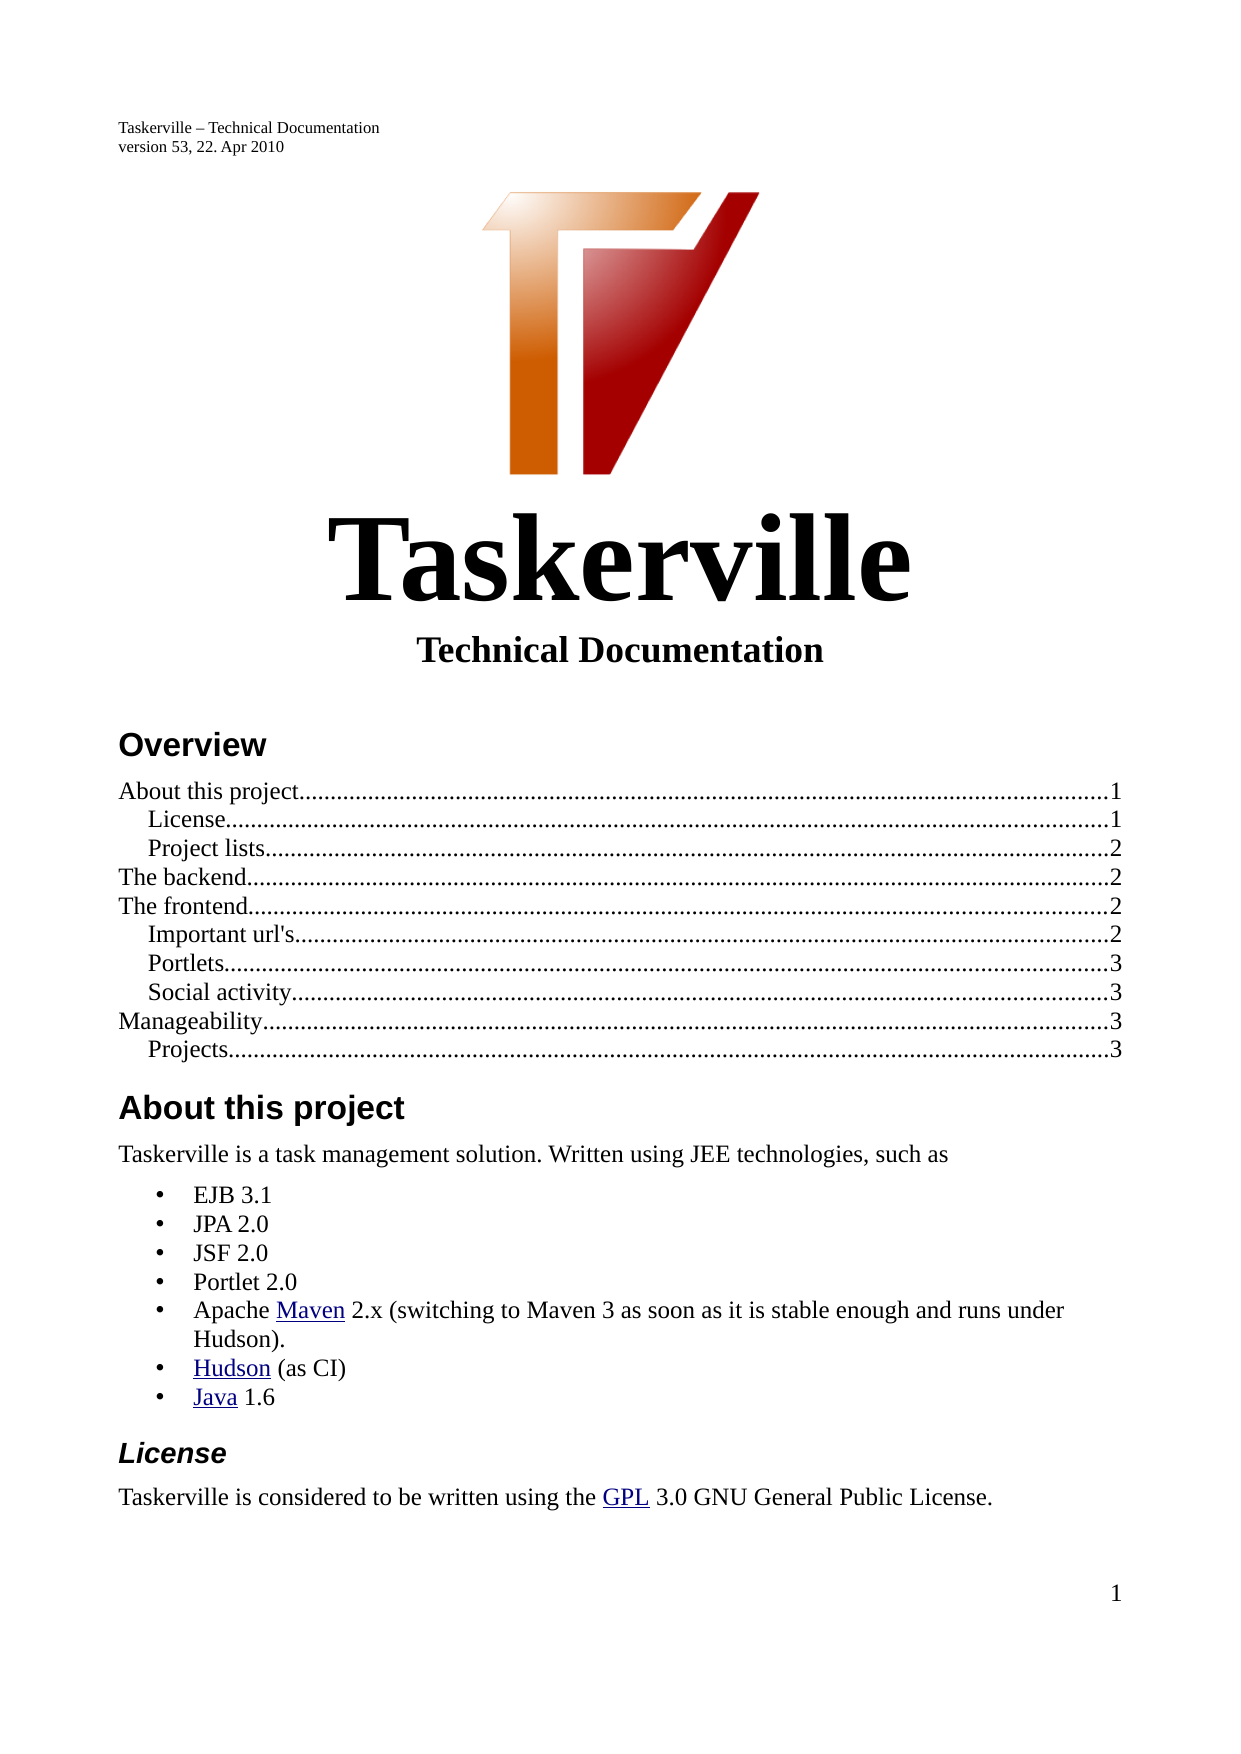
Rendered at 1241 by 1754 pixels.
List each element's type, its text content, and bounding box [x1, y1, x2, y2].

text Portlets 3 [148, 948, 1122, 977]
list Apache Maven 2.x (switching to Maven 3 as soon as it is stable enough and runs under Hudson). [156, 1296, 1122, 1353]
text The frontend 2 [118, 891, 1122, 919]
text Taskerville is a task management solution. Written using JEE technologies, such as [118, 1139, 1122, 1168]
list EJB 3.1 [156, 1181, 1122, 1209]
list JSF 2.0 [156, 1238, 1122, 1267]
subtitle Overview [118, 725, 1122, 763]
picture [471, 186, 770, 485]
subtitle License [118, 1436, 1122, 1469]
list Portlet 2.0 [156, 1267, 1122, 1296]
text About this project 1 [118, 776, 1122, 804]
text Taskerville is considered to be written using the GPL 3.0 GNU General Public License. [118, 1482, 1122, 1510]
text Social activity 3 [148, 977, 1122, 1006]
text License 1 [148, 804, 1122, 833]
text The backend 2 [118, 862, 1122, 891]
list JPA 2.0 [156, 1209, 1122, 1238]
text Manageability 3 [118, 1006, 1122, 1034]
text Projects 3 [148, 1034, 1122, 1063]
list Hudson (as CI) [156, 1353, 1122, 1382]
text Project lists 2 [148, 833, 1122, 862]
subtitle About this project [118, 1088, 1122, 1127]
text Important url's 2 [148, 919, 1122, 948]
text Technical Documentation [118, 628, 1122, 671]
list Java 1.6 [156, 1382, 1122, 1411]
text Taskerville [118, 186, 1122, 628]
